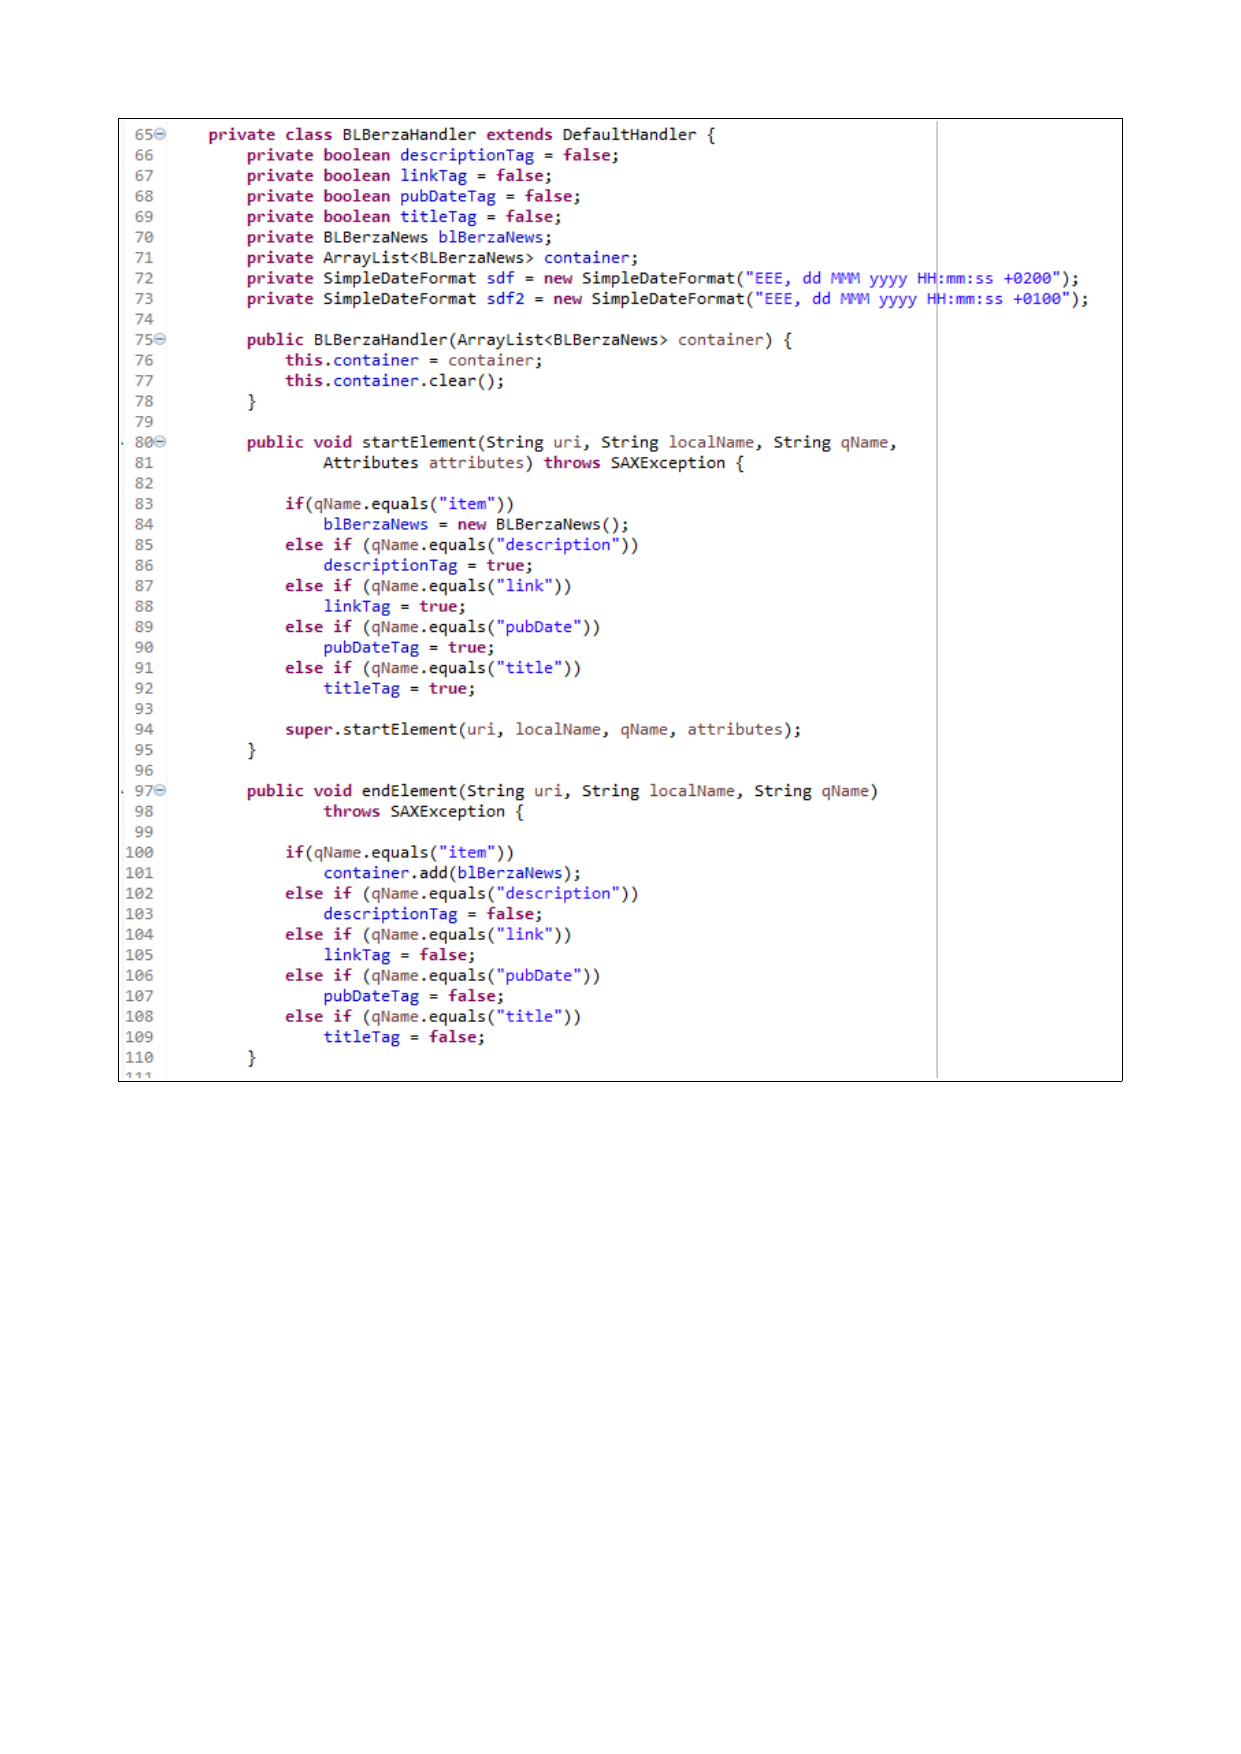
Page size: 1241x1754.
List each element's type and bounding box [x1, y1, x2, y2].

picture [121, 121, 1119, 1078]
